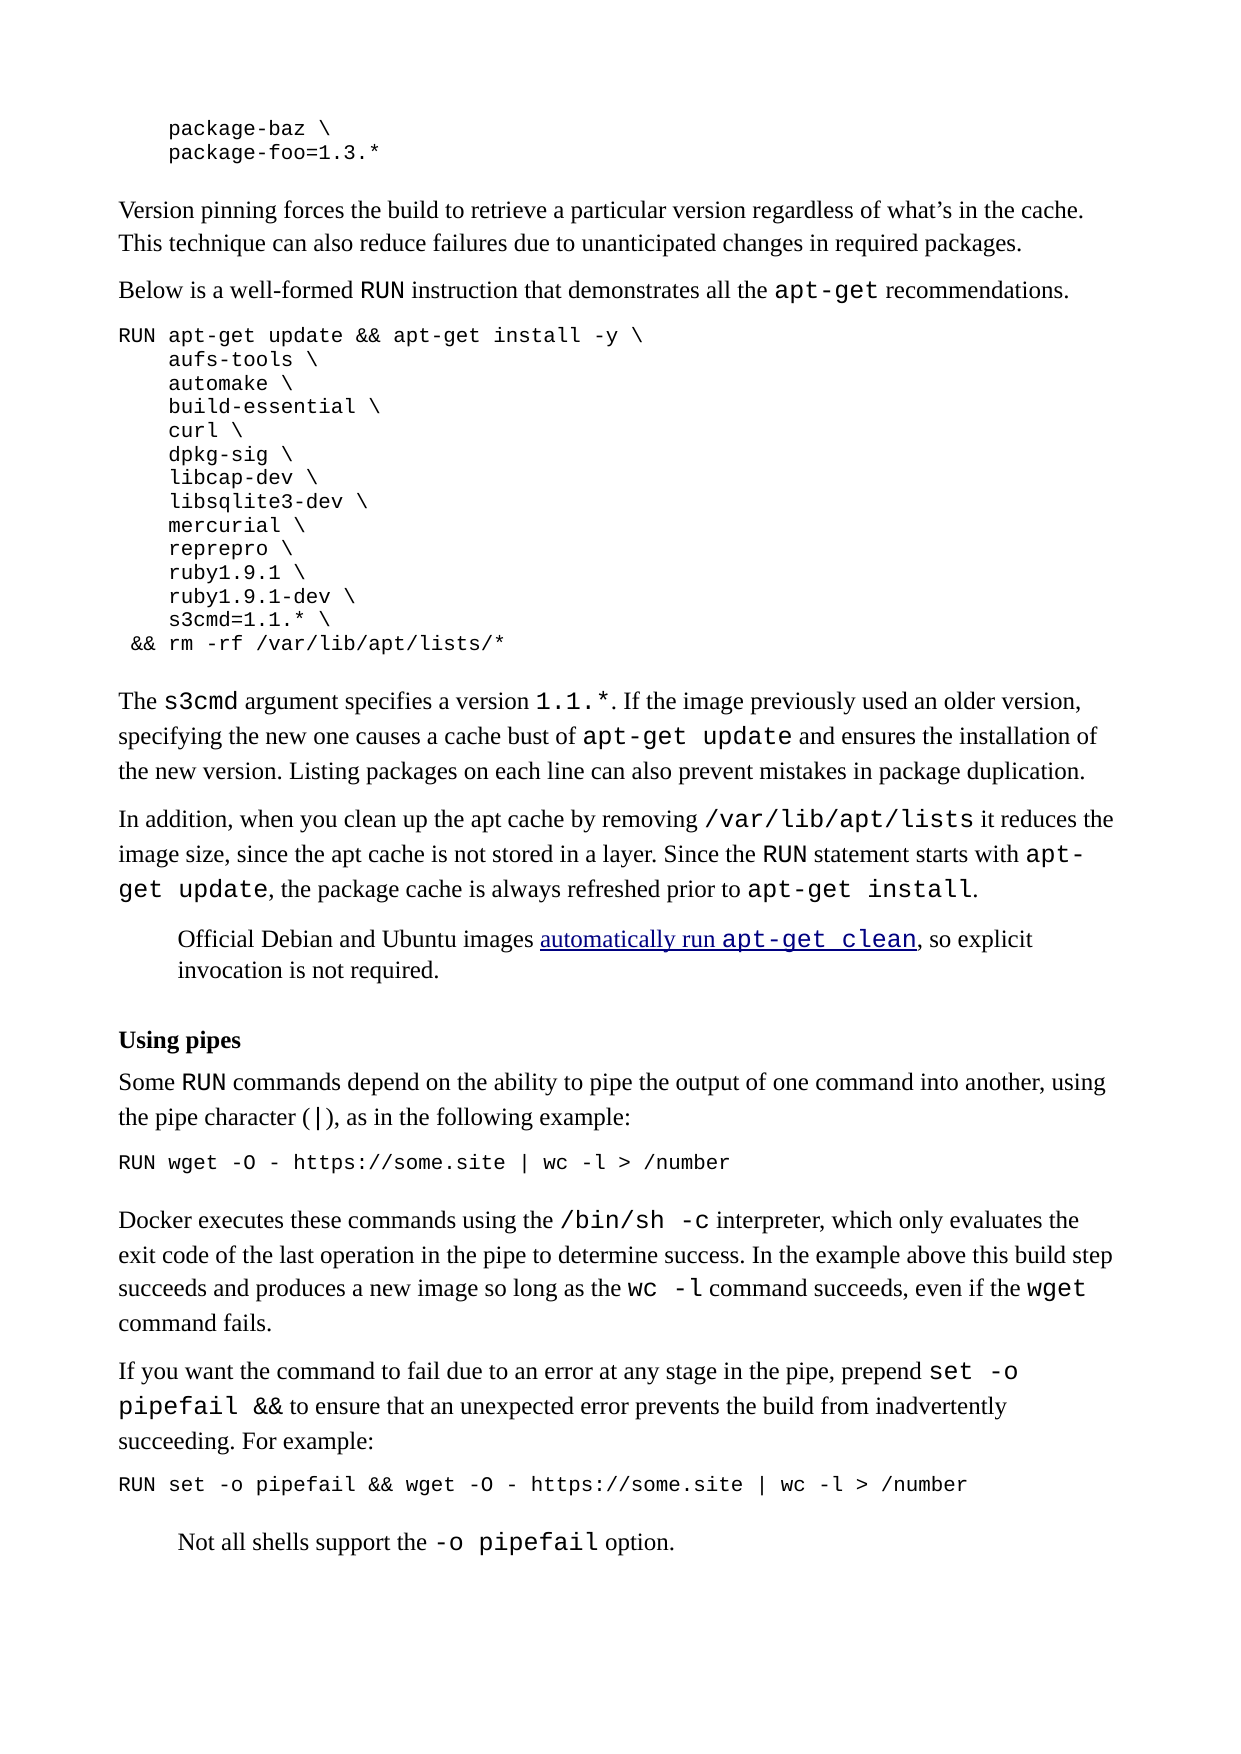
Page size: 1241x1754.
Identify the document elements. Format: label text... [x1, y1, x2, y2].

text aufs-tools \ [118, 349, 1122, 373]
text build-essential \ [118, 396, 1122, 420]
subtitle Using pipes [118, 1026, 1122, 1054]
text package-baz \ [118, 118, 1122, 142]
text Below is a well-formed RUN instruction that demonstrates all the apt-get recommendations. [118, 276, 1122, 306]
text ruby1.9.1-dev \ [118, 586, 1122, 609]
text reprepro \ [118, 538, 1122, 562]
text The s3cmd argument specifies a version 1.1.*. If the image previously used an older version, specifying the new one causes a cache bust of apt-get update and ensures the installation of the new version. Listing packages on each line can also prevent mistakes in package duplication. [118, 686, 1122, 785]
text In addition, when you clean up the apt cache by removing /var/lib/apt/lists it reduces the image size, since the apt cache is not stored in a layer. Since the RUN statement starts with apt-get update, the package cache is always refreshed prior to apt-get install. [118, 804, 1122, 905]
text Docker executes these commands using the /bin/sh -c interpreter, which only evaluates the exit code of the last operation in the pipe to determine success. In the example above this build step succeeds and produces a new image so long as the wc -l command succeeds, even if the wget command fails. [118, 1205, 1122, 1337]
text curl \ [118, 420, 1122, 444]
text RUN apt-get update && apt-get install -y \ [118, 326, 1122, 349]
text Version pinning forces the build to retrieve a particular version regardless of what’s in the cache. This technique can also reduce failures due to unanticipated changes in required packages. [118, 195, 1122, 257]
text && rm -rf /var/lib/apt/lists/* [118, 633, 1122, 657]
text ruby1.9.1 \ [118, 562, 1122, 586]
text s3cmd=1.1.* \ [118, 609, 1122, 633]
text automake \ [118, 373, 1122, 396]
text libsqlite3-dev \ [118, 491, 1122, 515]
text RUN set -o pipefail && wget -O - https://some.site | wc -l > /number [118, 1474, 1122, 1497]
text package-foo=1.3.* [118, 142, 1122, 165]
text Not all shells support the -o pipefail option. [177, 1527, 1063, 1558]
text RUN wget -O - https://some.site | wc -l > /number [118, 1152, 1122, 1176]
text If you want the command to fail due to an error at any stage in the pipe, prepend set -o pipefail && to ensure that an unexpected error prevents the build from inadvertently succeeding. For example: [118, 1356, 1122, 1455]
text mercurial \ [118, 515, 1122, 538]
text Some RUN commands depend on the ability to pipe the output of one command into another, using the pipe character (|), as in the following example: [118, 1067, 1122, 1133]
text dpkg-sig \ [118, 444, 1122, 467]
text Official Debian and Ubuntu images automatically run apt-get clean, so explicit invocation is not required. [177, 924, 1063, 984]
text libcap-dev \ [118, 467, 1122, 491]
